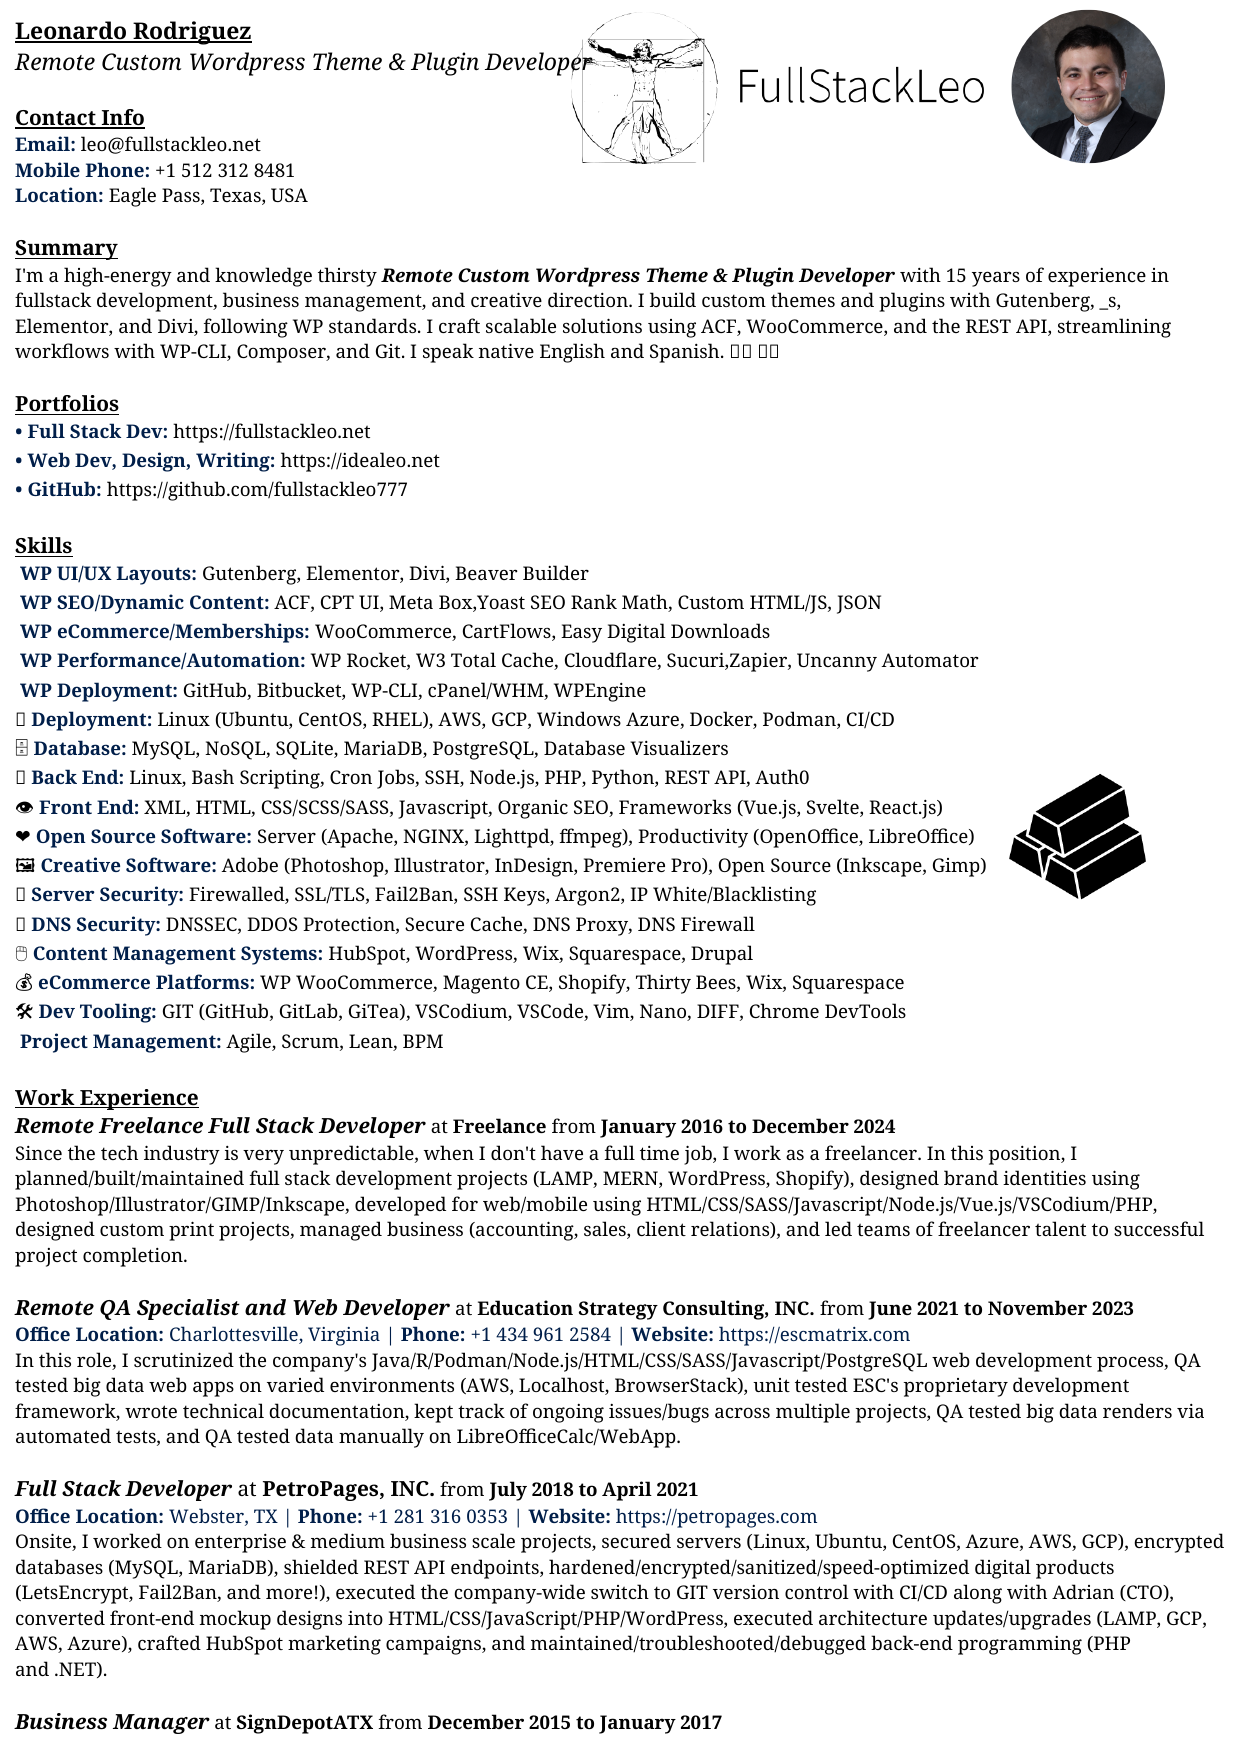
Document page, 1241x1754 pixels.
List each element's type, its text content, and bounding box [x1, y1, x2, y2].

text 🗄️ Database: MySQL, NoSQL, SQLite, MariaDB, PostgreSQL, Database Visualizers [15, 735, 1225, 761]
text 🔑 DNS Security: DNSSEC, DDOS Protection, Secure Cache, DNS Proxy, DNS Firewall [15, 911, 1225, 937]
text I'm a high-energy and knowledge thirsty Remote Custom Wordpress Theme & Plugin Developer with 15 years of experience in fullstack development, business management, and creative direction. I build custom themes and plugins with Gutenberg, _s, Elementor, and Divi, following WP standards. I craft scalable solutions using ACF, WooCommerce, and the REST API, streamlining workflows with WP-CLI, Composer, and Git. I speak native English and Spanish. 🇲🇽 🇺🇲 [15, 262, 1225, 364]
text Work Experience [15, 1083, 1225, 1111]
text 👁️ Front End: XML, HTML, CSS/SCSS/SASS, Javascript, Organic SEO, Frameworks (Vue.js, Svelte, React.js) [15, 794, 992, 819]
text Office Location: Webster, TX | Phone: +1 281 316 0353 | Website: https://petropages.com [15, 1503, 1225, 1528]
text [1167, 131, 1225, 157]
text Remote Custom Wordpress Theme & Plugin Developer [1167, 46, 1225, 77]
text 🛠️ Dev Tooling: GIT (GitHub, GitLab, GiTea), VSCodium, VSCode, Vim, Nano, DIFF, Chrome DevTools [15, 999, 1225, 1024]
text 👨‍💻 WP Performance/Automation: WP Rocket, W3 Total Cache, Cloudflare, Sucuri,Zapier, Uncanny Automator [15, 648, 1225, 673]
text Business Manager at SignDepotATX from December 2015 to January 2017 [15, 1707, 1225, 1736]
text Since the tech industry is very unpredictable, when I don't have a full time job, I work as a freelancer. In this position, I planned/built/maintained full stack development projects (LAMP, MERN, WordPress, Shopify), designed brand identities using Photoshop/Illustrator/GIMP/Inkscape, developed for web/mobile using HTML/CSS/SASS/Javascript/Node.js/Vue.js/VSCodium/PHP, designed custom print projects, managed business (accounting, sales, client relations), and led teams of freelancer talent to successful project completion. [15, 1140, 1225, 1267]
text 🔐 Server Security: Firewalled, SSL/TLS, Fail2Ban, SSH Keys, Argon2, IP White/Blacklisting [15, 882, 992, 907]
text ❤️ Open Source Software: Server (Apache, NGINX, Lighttpd, ffmpeg), Productivity (OpenOffice, LibreOffice) [15, 823, 992, 849]
picture [1010, 8, 1167, 165]
text [986, 131, 1010, 157]
text • GitHub: https://github.com/fullstackleo777 [15, 477, 1225, 502]
text Remote Custom Wordpress Theme & Plugin Developer [15, 46, 569, 77]
text Remote QA Specialist and Web Developer at Education Strategy Consulting, INC. from June 2021 to November 2023 [15, 1293, 1225, 1321]
text 🌐 Deployment: Linux (Ubuntu, CentOS, RHEL), AWS, GCP, Windows Azure, Docker, Podman, CI/CD [15, 706, 1225, 732]
text 🧠 Back End: Linux, Bash Scripting, Cron Jobs, SSH, Node.js, PHP, Python, REST API, Auth0 [15, 765, 992, 790]
text 👨‍💻 WP UI/UX Layouts: Gutenberg, Elementor, Divi, Beaver Builder [15, 560, 1225, 585]
text Remote Freelance Full Stack Developer at Freelance from January 2016 to December 2024 [15, 1111, 1225, 1140]
text [1167, 103, 1225, 131]
text 💰 eCommerce Platforms: WP WooCommerce, Magento CE, Shopify, Thirty Bees, Wix, Squarespace [15, 969, 1225, 995]
text 🖱️ Content Management Systems: HubSpot, WordPress, Wix, Squarespace, Drupal [15, 940, 1225, 966]
text [986, 15, 1010, 46]
text Skills [15, 531, 1225, 560]
text [1167, 15, 1225, 46]
text Mobile Phone: +1 512 312 8481 [15, 157, 1225, 182]
text • Full Stack Dev: https://fullstackleo.net [15, 418, 1225, 443]
text [986, 103, 1010, 131]
text Portfolios [15, 389, 1225, 418]
text 👨‍💼 Project Management: Agile, Scrum, Lean, BPM [15, 1028, 1225, 1054]
text Location: Eagle Pass, Texas, USA [15, 182, 1225, 208]
text Summary [15, 233, 1225, 262]
text Full Stack Developer at PetroPages, INC. from July 2018 to April 2021 [15, 1474, 1225, 1503]
text 🖼️ Creative Software: Adobe (Photoshop, Illustrator, InDesign, Premiere Pro), Open Source (Inkscape, Gimp) [15, 852, 992, 878]
picture [992, 750, 1163, 922]
text Email: leo@fullstackleo.net [15, 131, 569, 157]
text Leonardo Rodriguez [15, 15, 569, 46]
text • Web Dev, Design, Writing: https://idealeo.net [15, 447, 1225, 473]
text Onsite, I worked on enterprise & medium business scale projects, secured servers (Linux, Ubuntu, CentOS, Azure, AWS, GCP), encrypted databases (MySQL, MariaDB), shielded REST API endpoints, hardened/encrypted/sanitized/speed-optimized digital products (LetsEncrypt, Fail2Ban, and more!), executed the company-wide switch to GIT version control with CI/CD along with Adrian (CTO), converted front-end mockup designs into HTML/CSS/JavaScript/PHP/WordPress, executed architecture updates/upgrades (LAMP, GCP, AWS, Azure), crafted HubSpot marketing campaigns, and maintained/troubleshooted/debugged back-end programming (PHP and .NET). [15, 1528, 1225, 1682]
text 👨‍💻 WP eCommerce/Memberships: WooCommerce, CartFlows, Easy Digital Downloads [15, 618, 1225, 644]
text Office Location: Charlottesville, Virginia | Phone: +1 434 961 2584 | Website: https://escmatrix.com [15, 1321, 1225, 1347]
picture [569, 10, 986, 165]
text 👨‍💻 WP Deployment: GitHub, Bitbucket, WP-CLI, cPanel/WHM, WPEngine [15, 677, 1225, 702]
text 👨‍💻 WP SEO/Dynamic Content: ACF, CPT UI, Meta Box,Yoast SEO Rank Math, Custom HTML/JS, JSON [15, 589, 1225, 614]
text In this role, I scrutinized the company's Java/R/Podman/Node.js/HTML/CSS/SASS/Javascript/PostgreSQL web development process, QA tested big data web apps on varied environments (AWS, Localhost, BrowserStack), unit tested ESC's proprietary development framework, wrote technical documentation, kept track of ongoing issues/bugs across multiple projects, QA tested big data renders via automated tests, and QA tested data manually on LibreOfficeCalc/WebApp. [15, 1347, 1225, 1449]
text Contact Info [15, 103, 569, 131]
